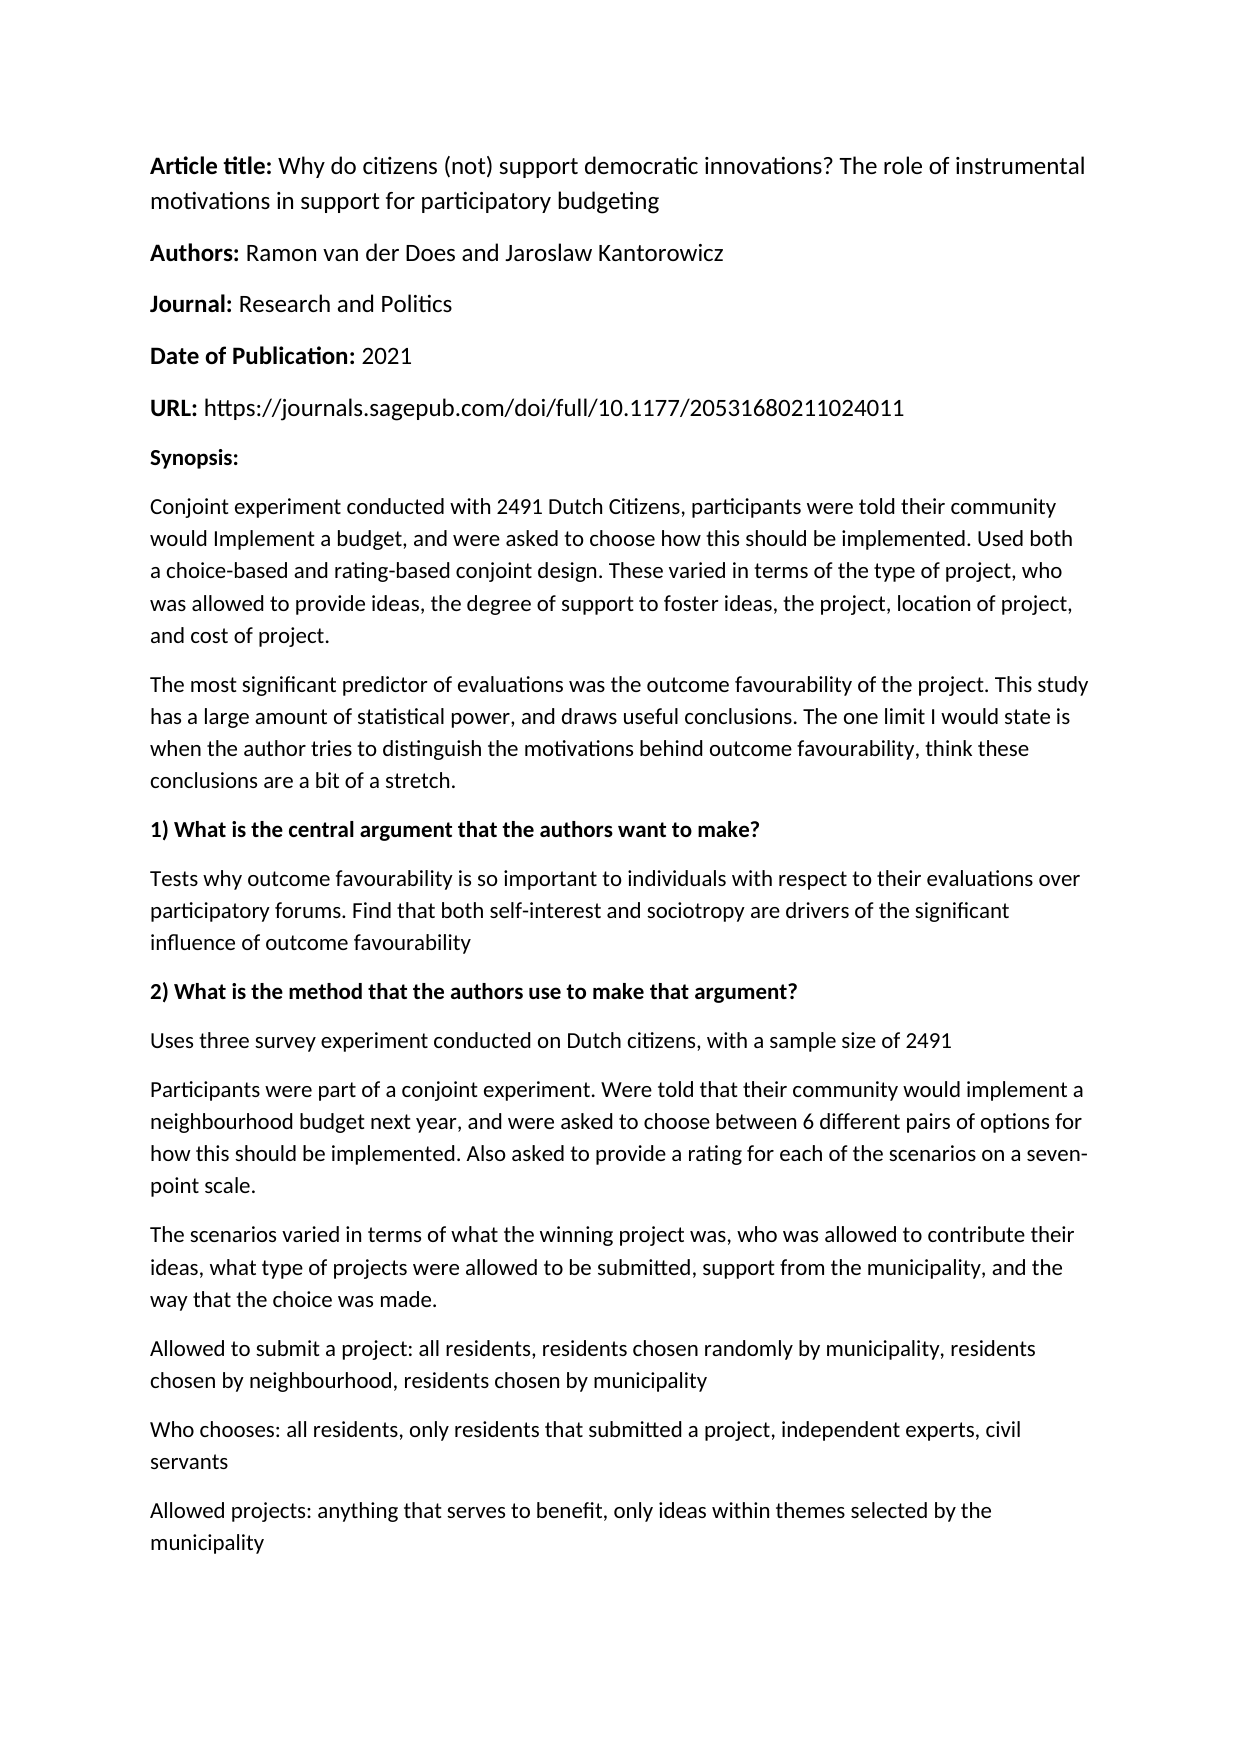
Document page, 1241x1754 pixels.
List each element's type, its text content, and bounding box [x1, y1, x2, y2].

text Conjoint experiment conducted with 2491 Dutch Citizens, participants were told their community would Implement a budget, and were asked to choose how this should be implemented. Used both a choice-based and rating-based conjoint design. These varied in terms of the type of project, who was allowed to provide ideas, the degree of support to foster ideas, the project, location of project, and cost of project. [150, 492, 1090, 649]
text Tests why outcome favourability is so important to individuals with respect to their evaluations over participatory forums. Find that both self-interest and sociotropy are drivers of the significant influence of outcome favourability [150, 864, 1090, 956]
text Uses three survey experiment conducted on Dutch citizens, with a sample size of 2491 [150, 1026, 1090, 1054]
text The scenarios varied in terms of what the winning project was, who was allowed to contribute their ideas, what type of projects were allowed to be submitted, support from the municipality, and the way that the choice was made. [150, 1220, 1090, 1313]
text Participants were part of a conjoint experiment. Were told that their community would implement a neighbourhood budget next year, and were asked to choose between 6 different pairs of options for how this should be implemented. Also asked to provide a rating for each of the scenarios on a seven-point scale. [150, 1075, 1090, 1199]
text Date of Publication: 2021 [150, 340, 1090, 371]
text Who chooses: all residents, only residents that submitted a project, independent experts, civil servants [150, 1415, 1090, 1475]
text Authors: Ramon van der Does and Jaroslaw Kantorowicz [150, 237, 1090, 267]
text Article title: Why do citizens (not) support democratic innovations? The role of instrumental motivations in support for participatory budgeting [150, 150, 1090, 216]
text Allowed to submit a project: all residents, residents chosen randomly by municipality, residents chosen by neighbourhood, residents chosen by municipality [150, 1334, 1090, 1394]
text Synopsis: [150, 443, 1090, 471]
text 2) What is the method that the authors use to make that argument? [150, 977, 1090, 1005]
text 1) What is the central argument that the authors want to make? [150, 815, 1090, 843]
text Allowed projects: anything that serves to benefit, only ideas within themes selected by the municipality [150, 1496, 1090, 1556]
text URL: https://journals.sagepub.com/doi/full/10.1177/20531680211024011 [150, 392, 1090, 422]
text The most significant predictor of evaluations was the outcome favourability of the project. This study has a large amount of statistical power, and draws useful conclusions. The one limit I would state is when the author tries to distinguish the motivations behind outcome favourability, think these conclusions are a bit of a stretch. [150, 670, 1090, 794]
text Journal: Research and Politics [150, 288, 1090, 319]
